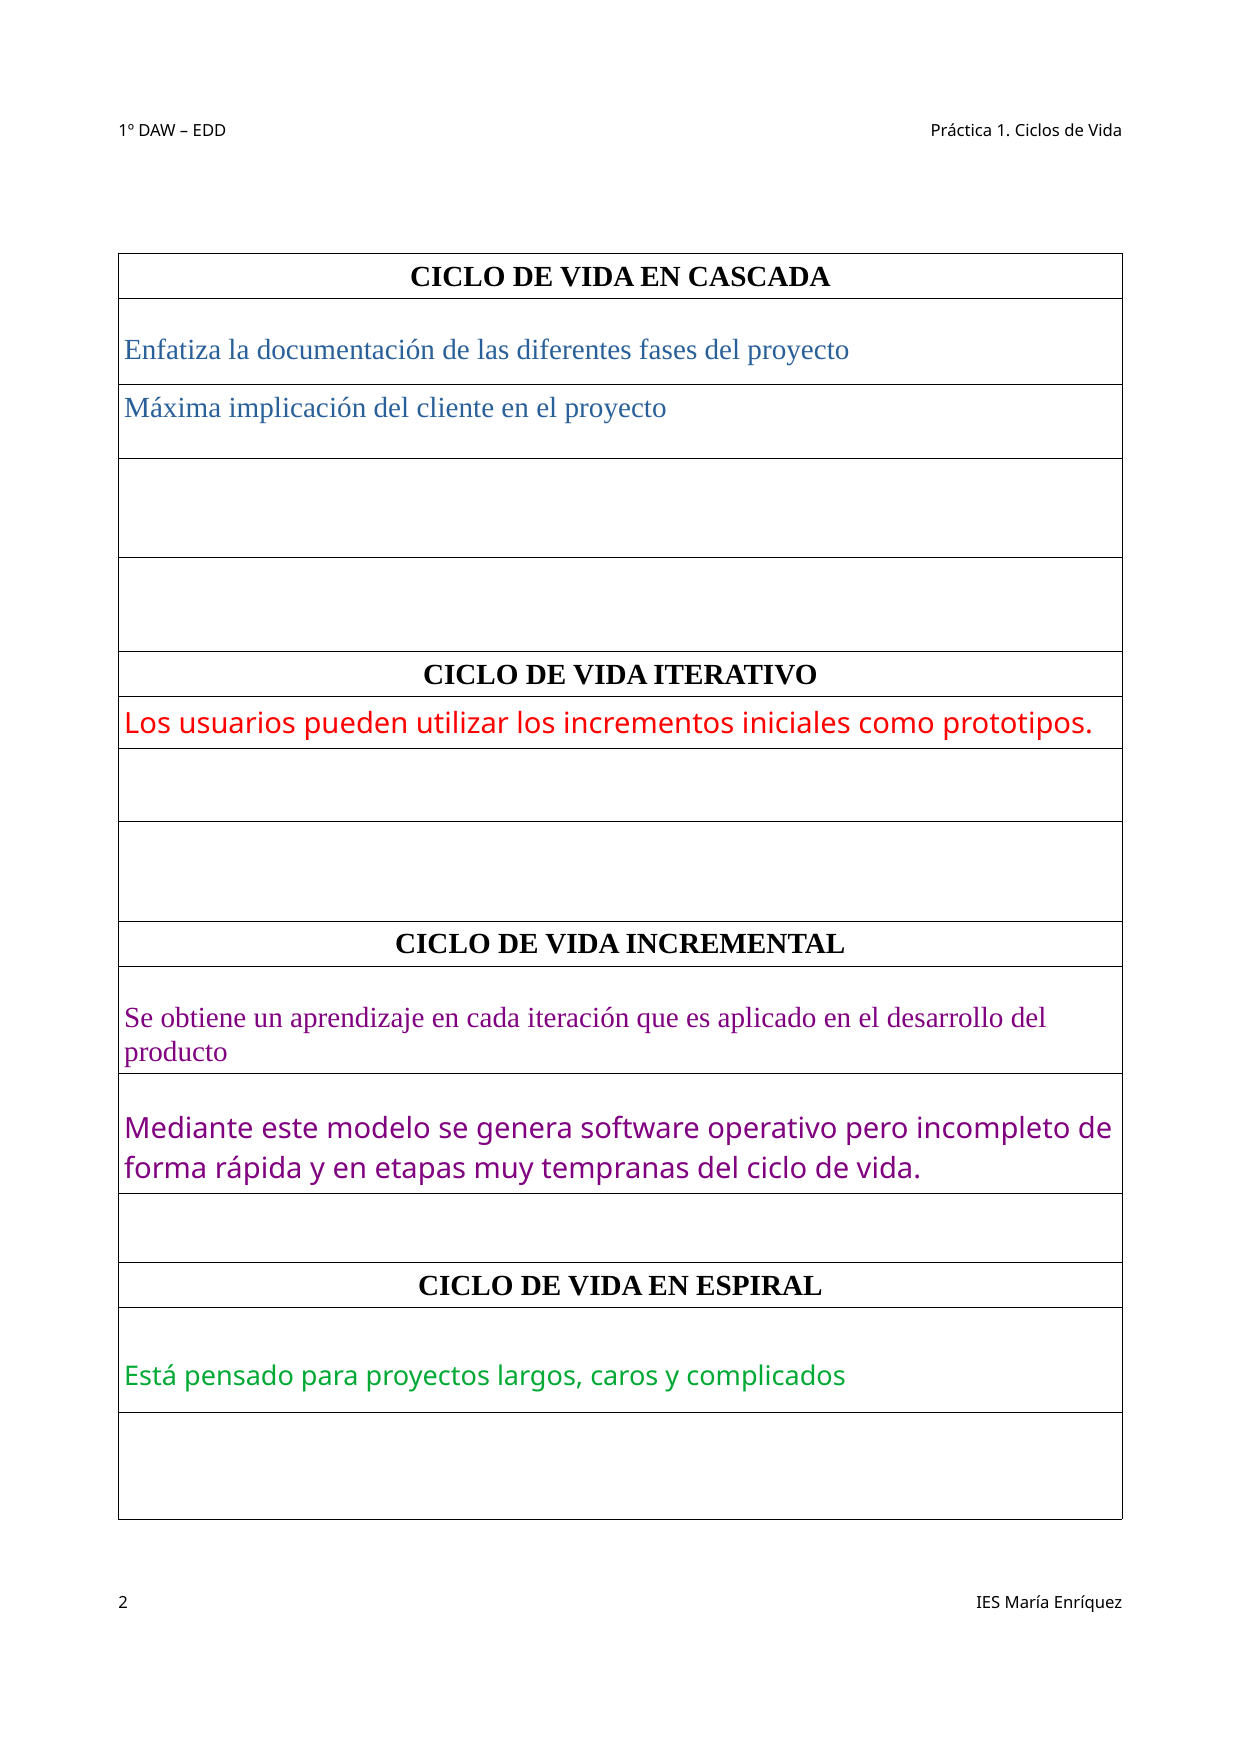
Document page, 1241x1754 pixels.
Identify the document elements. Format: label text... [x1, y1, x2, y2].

table_header CICLO DE VIDA EN CASCADA [119, 254, 1122, 298]
table_cell Está pensado para proyectos largos, caros y complicados [119, 1308, 1122, 1412]
table_cell [119, 1194, 1122, 1262]
table_cell CICLO DE VIDA INCREMENTAL [119, 922, 1122, 966]
table_cell CICLO DE VIDA EN ESPIRAL [119, 1263, 1122, 1307]
table_cell [119, 459, 1122, 557]
table_cell Mediante este modelo se genera software operativo pero incompleto de forma rápida y en etapas muy tempranas del ciclo de vida. [119, 1074, 1122, 1193]
table_cell Máxima implicación del cliente en el proyecto [119, 385, 1122, 458]
table_cell [119, 822, 1122, 921]
table_cell [119, 558, 1122, 651]
table_cell Los usuarios pueden utilizar los incrementos iniciales como prototipos. [119, 697, 1122, 748]
table_cell Enfatiza la documentación de las diferentes fases del proyecto [119, 299, 1122, 384]
table_cell Se obtiene un aprendizaje en cada iteración que es aplicado en el desarrollo del producto [119, 967, 1122, 1073]
table_cell CICLO DE VIDA ITERATIVO [119, 652, 1122, 696]
table_cell [119, 1413, 1122, 1519]
table_cell [119, 749, 1122, 821]
